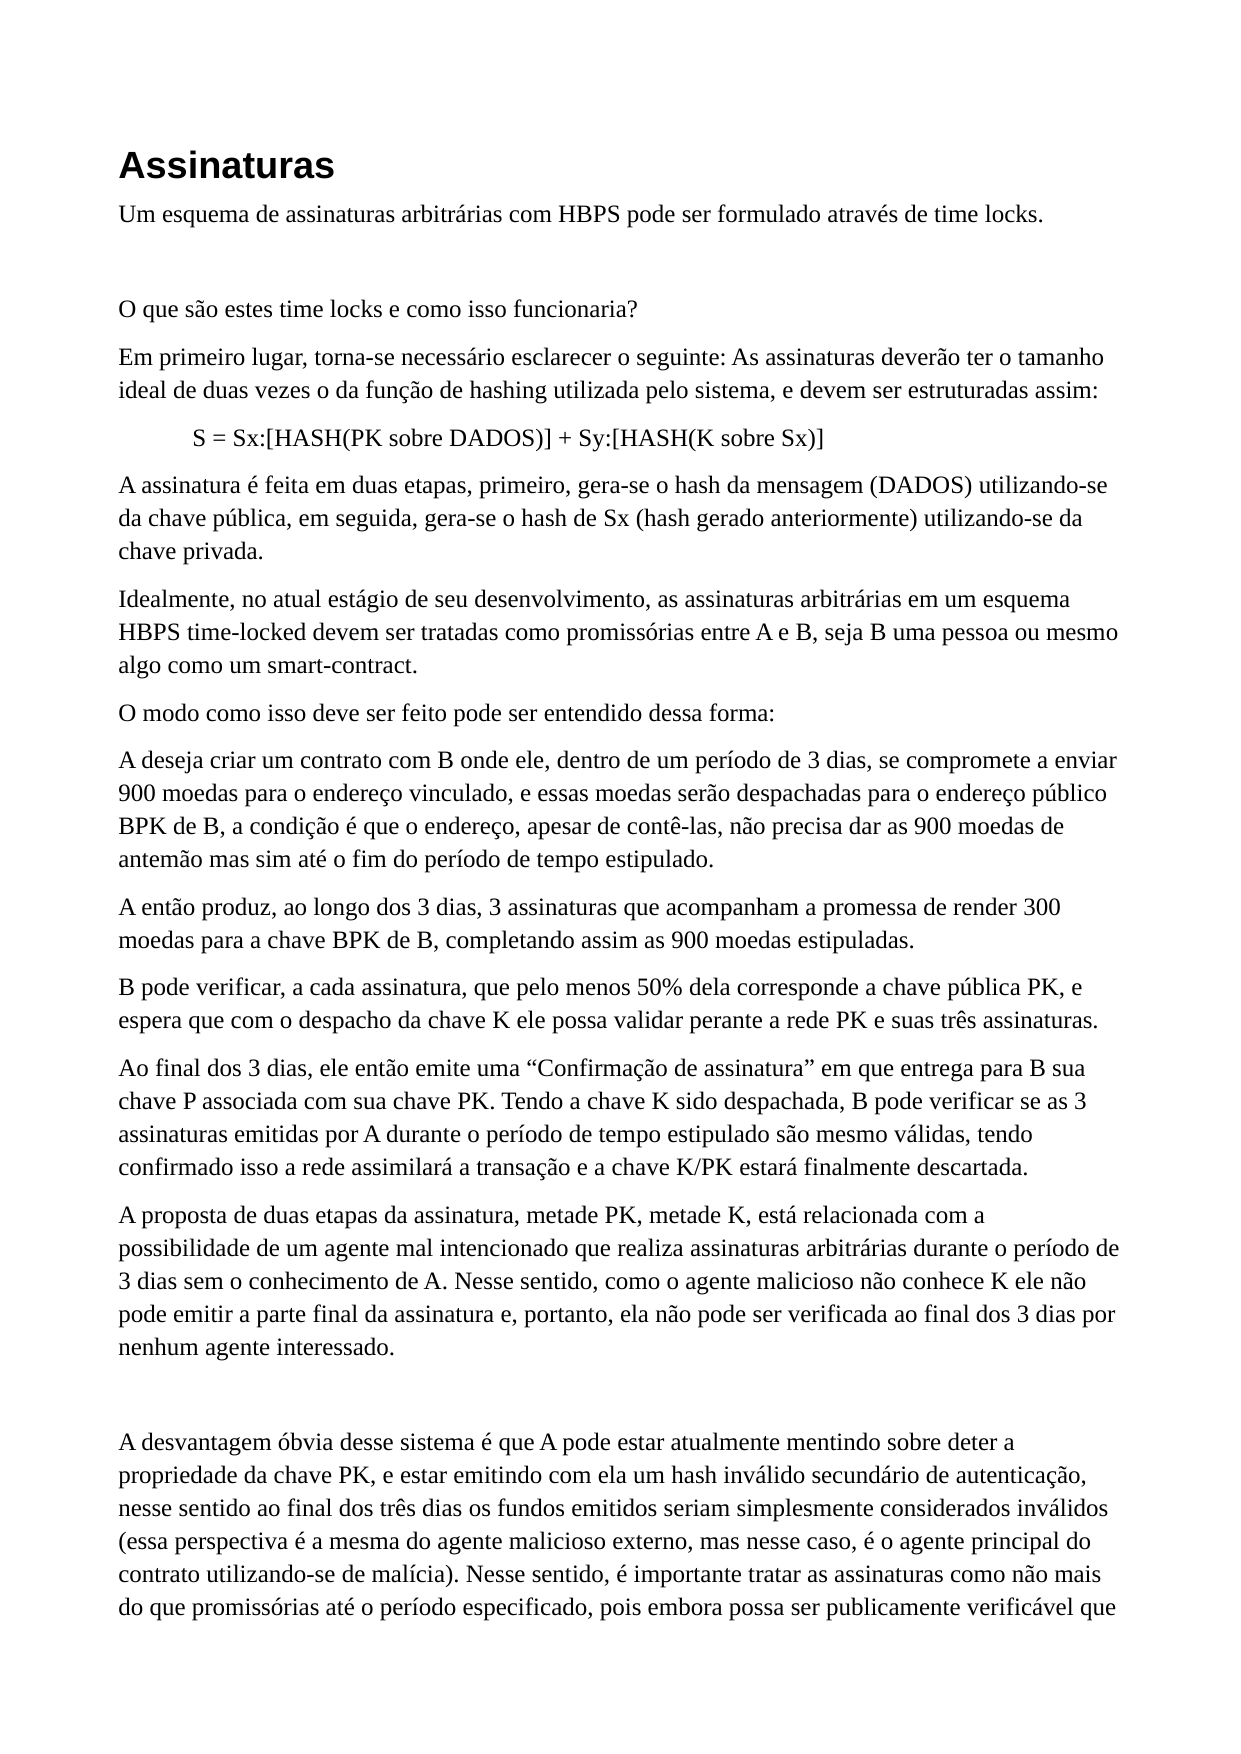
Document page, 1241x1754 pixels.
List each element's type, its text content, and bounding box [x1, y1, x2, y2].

text B pode verificar, a cada assinatura, que pelo menos 50% dela corresponde a chave pública PK, e espera que com o despacho da chave K ele possa validar perante a rede PK e suas três assinaturas. [118, 972, 1122, 1034]
text Ao final dos 3 dias, ele então emite uma “Confirmação de assinatura” em que entrega para B sua chave P associada com sua chave PK. Tendo a chave K sido despachada, B pode verificar se as 3 assinaturas emitidas por A durante o período de tempo estipulado são mesmo válidas, tendo confirmado isso a rede assimilará a transação e a chave K/PK estará finalmente descartada. [118, 1053, 1122, 1181]
text Um esquema de assinaturas arbitrárias com HBPS pode ser formulado através de time locks. [118, 199, 1122, 228]
text S = Sx:[HASH(PK sobre DADOS)] + Sy:[HASH(K sobre Sx)] [118, 423, 1122, 451]
subtitle Assinaturas [118, 143, 1122, 187]
text A proposta de duas etapas da assinatura, metade PK, metade K, está relacionada com a possibilidade de um agente mal intencionado que realiza assinaturas arbitrárias durante o período de 3 dias sem o conhecimento de A. Nesse sentido, como o agente malicioso não conhece K ele não pode emitir a parte final da assinatura e, portanto, ela não pode ser verificada ao final dos 3 dias por nenhum agente interessado. [118, 1200, 1122, 1361]
text A deseja criar um contrato com B onde ele, dentro de um período de 3 dias, se compromete a enviar 900 moedas para o endereço vinculado, e essas moedas serão despachadas para o endereço público BPK de B, a condição é que o endereço, apesar de contê-las, não precisa dar as 900 moedas de antemão mas sim até o fim do período de tempo estipulado. [118, 745, 1122, 873]
text Em primeiro lugar, torna-se necessário esclarecer o seguinte: As assinaturas deverão ter o tamanho ideal de duas vezes o da função de hashing utilizada pelo sistema, e devem ser estruturadas assim: [118, 342, 1122, 404]
text O modo como isso deve ser feito pode ser entendido dessa forma: [118, 698, 1122, 726]
text A desvantagem óbvia desse sistema é que A pode estar atualmente mentindo sobre deter a propriedade da chave PK, e estar emitindo com ela um hash inválido secundário de autenticação, nesse sentido ao final dos três dias os fundos emitidos seriam simplesmente considerados inválidos (essa perspectiva é a mesma do agente malicioso externo, mas nesse caso, é o agente principal do contrato utilizando-se de malícia). Nesse sentido, é importante tratar as assinaturas como não mais do que promissórias até o período especificado, pois embora possa ser publicamente verificável que [118, 1427, 1122, 1621]
text A assinatura é feita em duas etapas, primeiro, gera-se o hash da mensagem (DADOS) utilizando-se da chave pública, em seguida, gera-se o hash de Sx (hash gerado anteriormente) utilizando-se da chave privada. [118, 470, 1122, 565]
text O que são estes time locks e como isso funcionaria? [118, 294, 1122, 323]
text Idealmente, no atual estágio de seu desenvolvimento, as assinaturas arbitrárias em um esquema HBPS time-locked devem ser tratadas como promissórias entre A e B, seja B uma pessoa ou mesmo algo como um smart-contract. [118, 584, 1122, 679]
text A então produz, ao longo dos 3 dias, 3 assinaturas que acompanham a promessa de render 300 moedas para a chave BPK de B, completando assim as 900 moedas estipuladas. [118, 892, 1122, 954]
